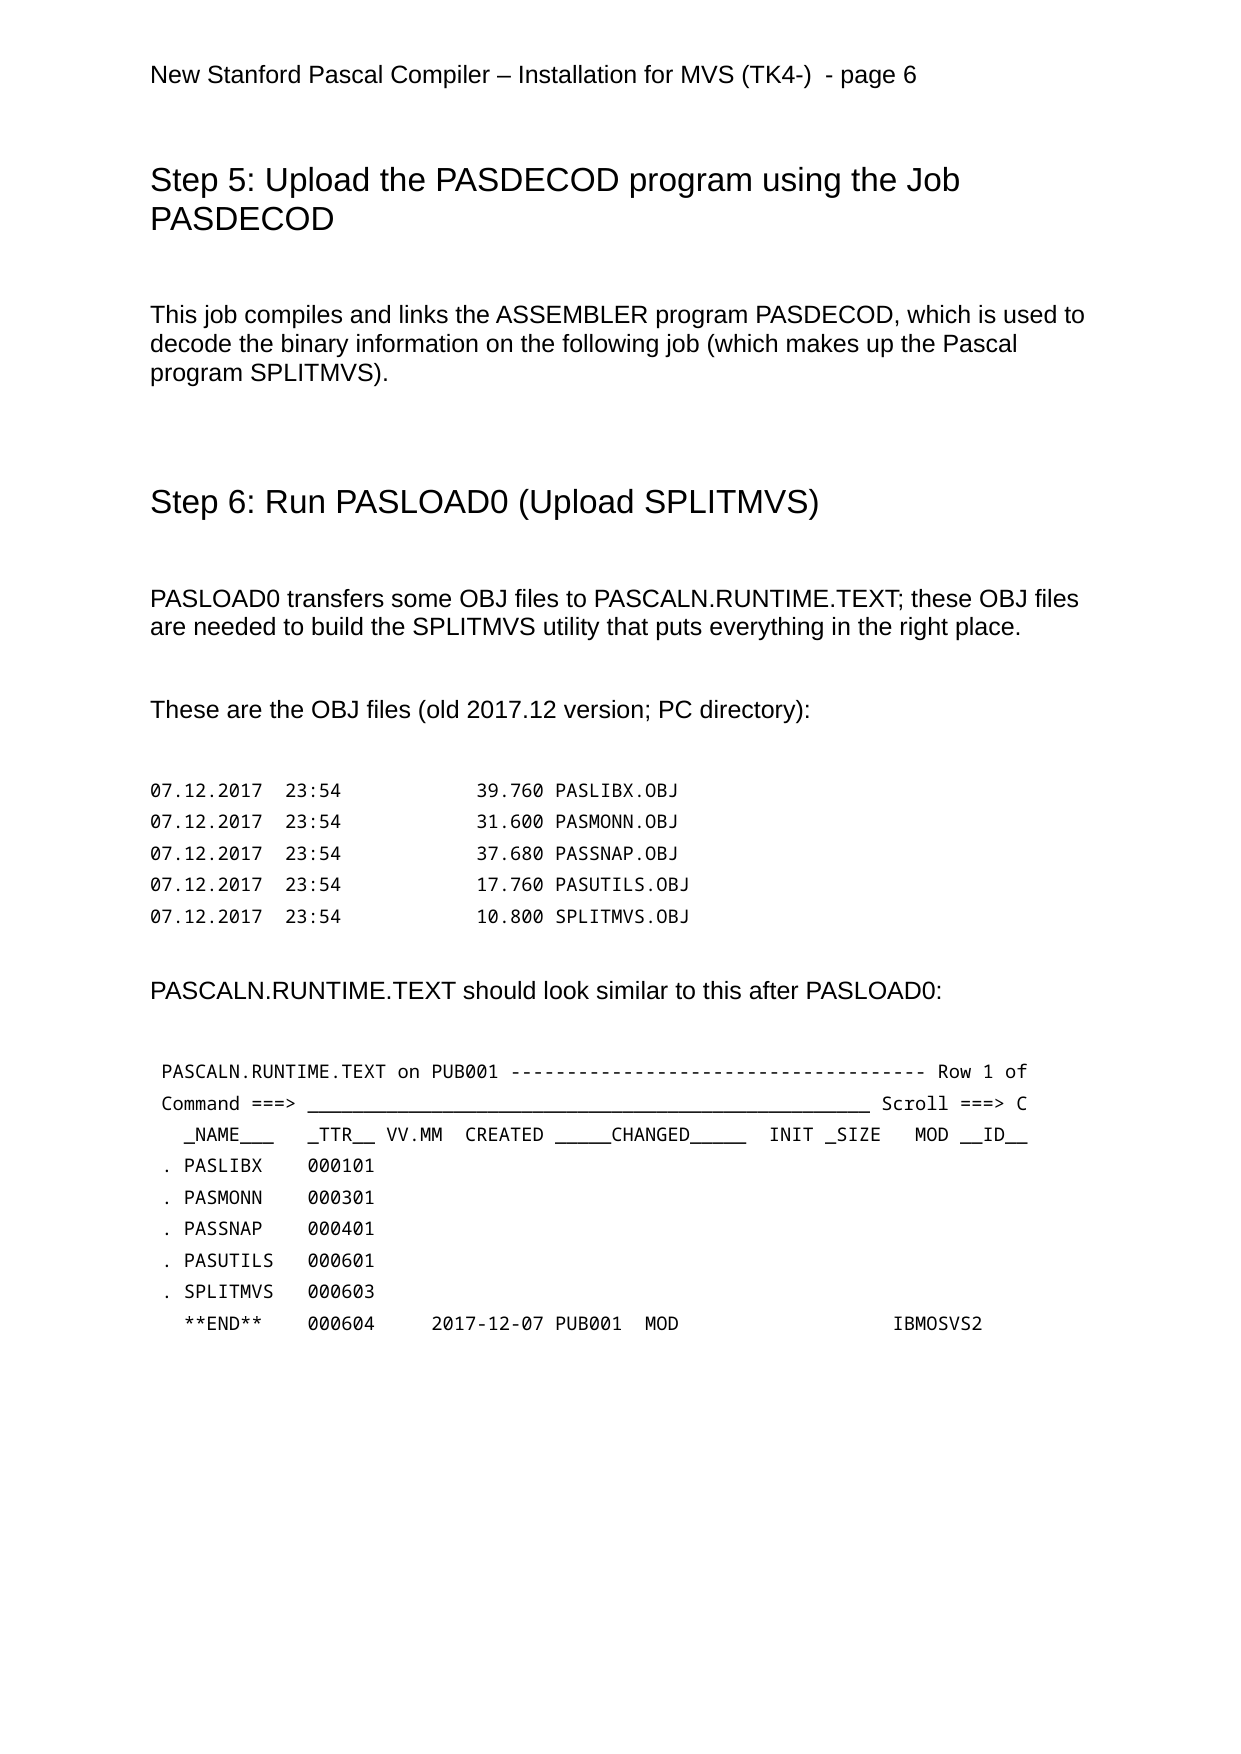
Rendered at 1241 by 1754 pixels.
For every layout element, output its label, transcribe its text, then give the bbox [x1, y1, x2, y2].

text _NAME___ _TTR__ VV.MM CREATED _____CHANGED_____ INIT _SIZE MOD __ID__ [150, 1121, 1090, 1147]
text Step 6: Run PASLOAD0 (Upload SPLITMVS) [150, 482, 1090, 520]
text . SPLITMVS 000603 [150, 1278, 1090, 1304]
text Command ===> __________________________________________________ Scroll ===> C [150, 1090, 1090, 1115]
text 07.12.2017 23:54 37.680 PASSNAP.OBJ [150, 840, 1090, 866]
text These are the OBJ files (old 2017.12 version; PC directory): [150, 695, 1090, 723]
text . PASMONN 000301 [150, 1184, 1090, 1210]
text 07.12.2017 23:54 31.600 PASMONN.OBJ [150, 809, 1090, 834]
text **END** 000604 2017-12-07 PUB001 MOD IBMOSVS2 [150, 1310, 1090, 1336]
text 07.12.2017 23:54 17.760 PASUTILS.OBJ [150, 872, 1090, 897]
text This job compiles and links the ASSEMBLER program PASDECOD, which is used to decode the binary information on the following job (which makes up the Pascal program SPLITMVS). [150, 300, 1090, 387]
text . PASUTILS 000601 [150, 1247, 1090, 1273]
text PASLOAD0 transfers some OBJ files to PASCALN.RUNTIME.TEXT; these OBJ files are needed to build the SPLITMVS utility that puts everything in the right place. [150, 583, 1090, 641]
text . PASLIBX 000101 [150, 1153, 1090, 1178]
text 07.12.2017 23:54 10.800 SPLITMVS.OBJ [150, 903, 1090, 929]
text PASCALN.RUNTIME.TEXT should look similar to this after PASLOAD0: [150, 976, 1090, 1004]
text 07.12.2017 23:54 39.760 PASLIBX.OBJ [150, 777, 1090, 803]
text PASCALN.RUNTIME.TEXT on PUB001 ------------------------------------- Row 1 of [150, 1058, 1090, 1084]
text Step 5: Upload the PASDECOD program using the Job PASDECOD [150, 160, 1090, 237]
text . PASSNAP 000401 [150, 1216, 1090, 1241]
